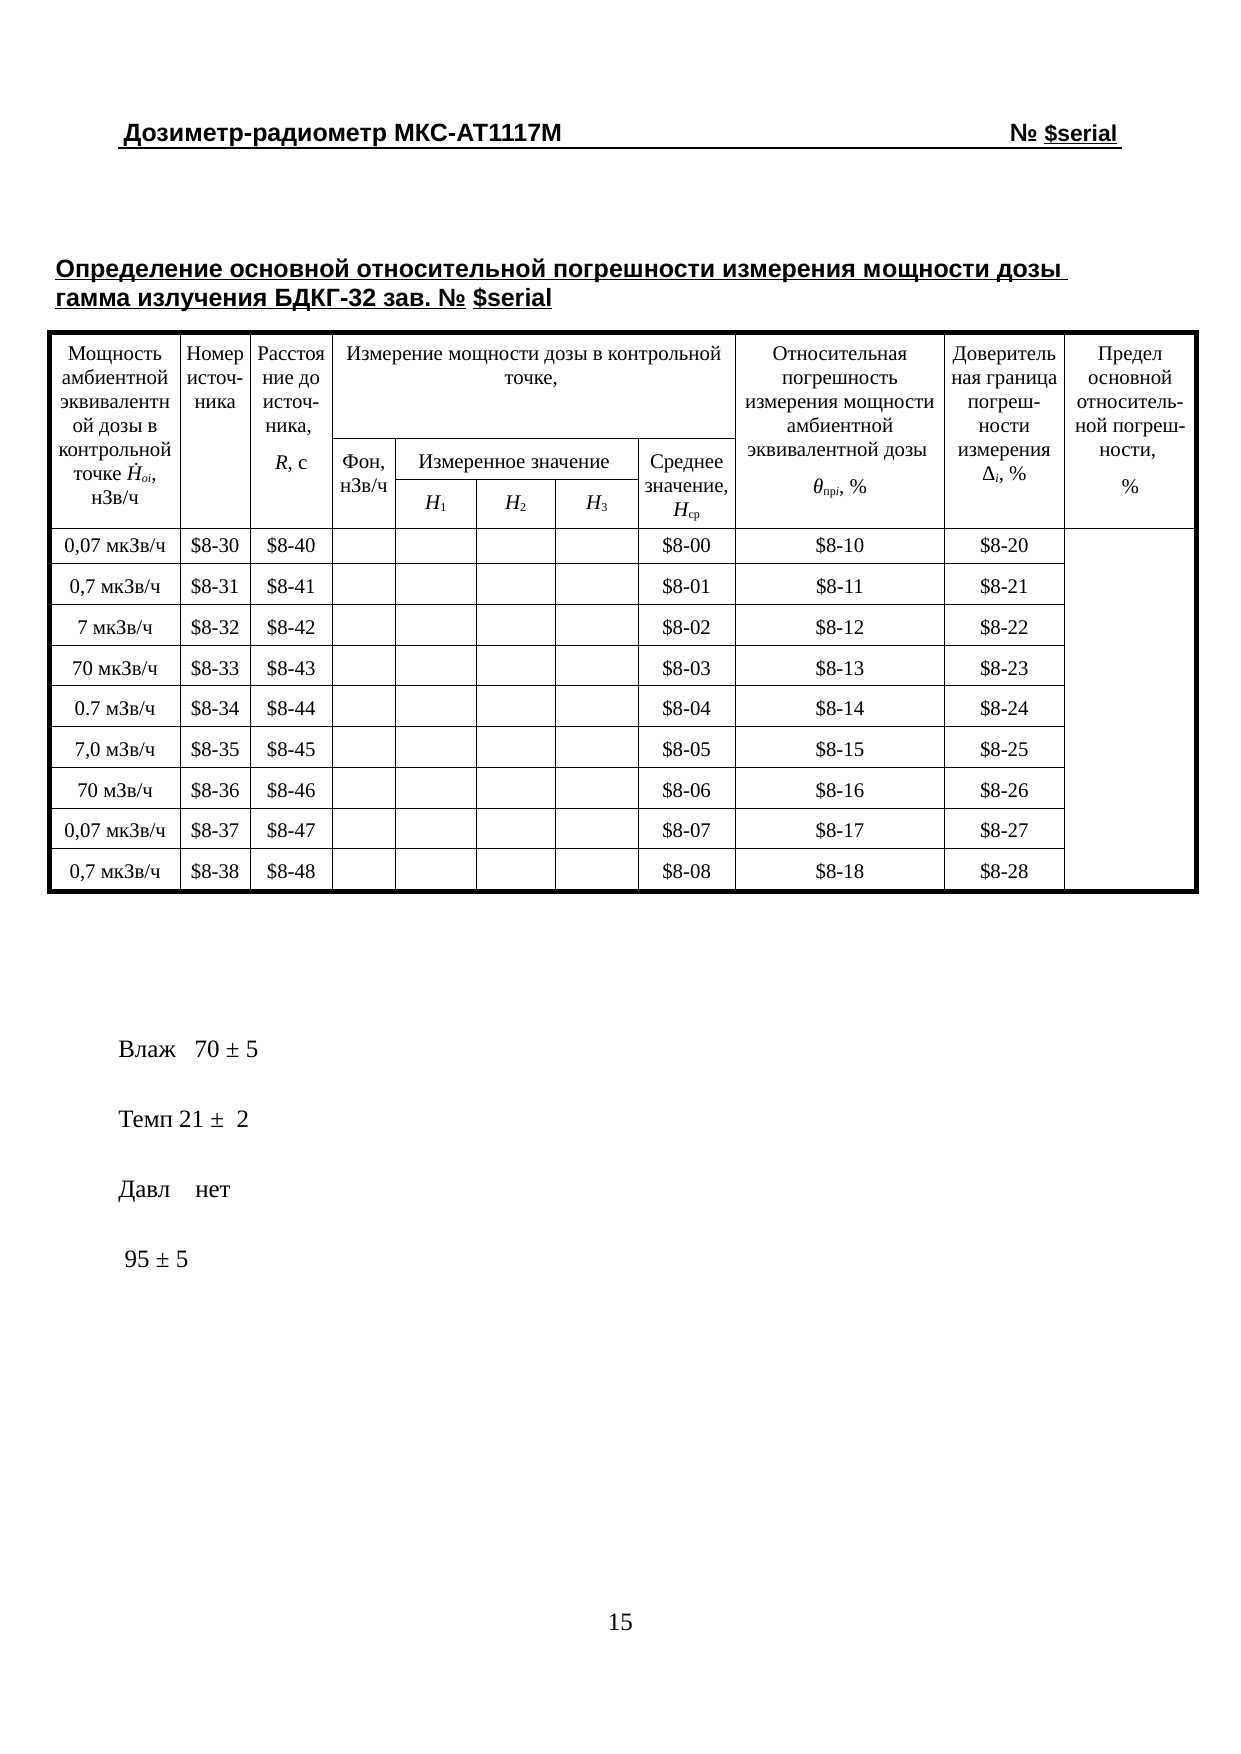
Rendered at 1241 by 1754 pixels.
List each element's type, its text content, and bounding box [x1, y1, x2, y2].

table_cell [477, 849, 555, 889]
table_cell $8-10 [736, 529, 944, 563]
table_cell $8-33 [181, 646, 250, 685]
table_cell 0,07 мкЗв/ч [52, 529, 180, 563]
text Давл нет [118, 1174, 1122, 1203]
table_cell 0.7 мЗв/ч [52, 686, 180, 726]
table_cell $8-11 [736, 564, 944, 604]
table_cell [477, 686, 555, 726]
table_cell [333, 768, 395, 807]
table_cell $8-34 [181, 686, 250, 726]
table_cell $8-31 [181, 564, 250, 604]
table_cell [477, 727, 555, 767]
table_cell $8-42 [251, 605, 332, 644]
table_cell $8-27 [945, 809, 1064, 848]
text Влаж 70 ± 5 [118, 1034, 1122, 1063]
table_cell $8-23 [945, 646, 1064, 685]
table_cell $8-25 [945, 727, 1064, 767]
table_cell $8-15 [736, 727, 944, 767]
table_cell $8-40 [251, 529, 332, 563]
table_cell 0,7 мкЗв/ч [52, 564, 180, 604]
table_cell [556, 768, 638, 807]
table_cell $8-21 [945, 564, 1064, 604]
table_cell $8-28 [945, 849, 1064, 889]
table_cell $8-41 [251, 564, 332, 604]
table_cell $8-36 [181, 768, 250, 807]
table_cell 70 мЗв/ч [52, 768, 180, 807]
table_cell $8-00 [639, 529, 735, 563]
table_cell [333, 727, 395, 767]
table_cell [396, 809, 476, 848]
table_cell [477, 809, 555, 848]
table_cell $8-43 [251, 646, 332, 685]
table_cell H2 [477, 480, 555, 527]
table_cell [396, 646, 476, 685]
table_cell H1 [396, 480, 476, 527]
table_cell [556, 809, 638, 848]
table_cell $8-02 [639, 605, 735, 644]
table_header Определение основной относительной погрешности измерения мощности дозы гамма излучения БДКГ-32 зав. № $serial [50, 249, 1196, 330]
table_cell [396, 564, 476, 604]
table_cell [556, 686, 638, 726]
table_cell [556, 646, 638, 685]
table_cell $8-03 [639, 646, 735, 685]
table_cell Мощность амбиентной эквивалентной дозы в контрольной точке Ḣoi, нЗв/ч [52, 335, 180, 527]
table_cell [396, 727, 476, 767]
table_cell [556, 727, 638, 767]
table_cell $8-47 [251, 809, 332, 848]
table_cell [477, 529, 555, 563]
table_cell Измеренное значение [396, 439, 638, 479]
table_cell $8-20 [945, 529, 1064, 563]
table_cell [396, 768, 476, 807]
table_cell H3 [556, 480, 638, 527]
table_cell [333, 686, 395, 726]
table_cell [556, 605, 638, 644]
table_cell [556, 564, 638, 604]
table_cell Относительная погрешность измерения мощности амбиентной эквивалентной дозы θпрi, % [736, 335, 944, 527]
table_cell $8-24 [945, 686, 1064, 726]
table_cell 70 мкЗв/ч [52, 646, 180, 685]
table_cell [556, 849, 638, 889]
table_cell 7,0 мЗв/ч [52, 727, 180, 767]
table_cell $8-01 [639, 564, 735, 604]
table_cell 7 мкЗв/ч [52, 605, 180, 644]
table_cell [396, 605, 476, 644]
table_cell [333, 849, 395, 889]
table_cell $8-38 [181, 849, 250, 889]
table_cell $8-46 [251, 768, 332, 807]
table_cell $8-37 [181, 809, 250, 848]
table_cell Предел основной относитель-ной погреш-ности, % [1065, 335, 1194, 527]
table_cell $8-22 [945, 605, 1064, 644]
table_cell [477, 646, 555, 685]
table_cell $8-04 [639, 686, 735, 726]
table_cell $8-44 [251, 686, 332, 726]
table_cell 0,07 мкЗв/ч [52, 809, 180, 848]
table_cell $8-30 [181, 529, 250, 563]
table_cell $8-32 [181, 605, 250, 644]
table_cell $8-35 [181, 727, 250, 767]
table_cell [333, 564, 395, 604]
table_cell $8-18 [736, 849, 944, 889]
table_cell $8-16 [736, 768, 944, 807]
table_cell $8-26 [945, 768, 1064, 807]
table_cell [396, 529, 476, 563]
table_cell Доверительная граница погреш-ности измерения Δi, % [945, 335, 1064, 527]
table_cell Измерение мощности дозы в контрольной точке, [333, 335, 735, 438]
table_cell $8-17 [736, 809, 944, 848]
table_cell $8-06 [639, 768, 735, 807]
table_cell $8-45 [251, 727, 332, 767]
table_cell $8-05 [639, 727, 735, 767]
table_cell Среднее значение, Hср [639, 439, 735, 527]
table_cell [477, 605, 555, 644]
table_cell [1065, 529, 1194, 889]
table_cell $8-14 [736, 686, 944, 726]
table_cell $8-08 [639, 849, 735, 889]
table_cell 0,7 мкЗв/ч [52, 849, 180, 889]
table_cell Фон, нЗв/ч [333, 439, 395, 527]
text 95 ± 5 [118, 1244, 1122, 1273]
table_cell $8-48 [251, 849, 332, 889]
table_cell Номер источ-ника [181, 335, 250, 527]
table_cell [556, 529, 638, 563]
table_cell [396, 686, 476, 726]
table_cell [477, 768, 555, 807]
table_cell [333, 529, 395, 563]
table_cell [333, 646, 395, 685]
table_cell $8-12 [736, 605, 944, 644]
table_cell [333, 809, 395, 848]
text Темп 21 ± 2 [118, 1104, 1122, 1133]
table_cell Расстояние до источ-ника, R, с [251, 335, 332, 527]
table_cell $8-07 [639, 809, 735, 848]
table_cell [477, 564, 555, 604]
table_cell [333, 605, 395, 644]
table_cell $8-13 [736, 646, 944, 685]
table_cell [396, 849, 476, 889]
